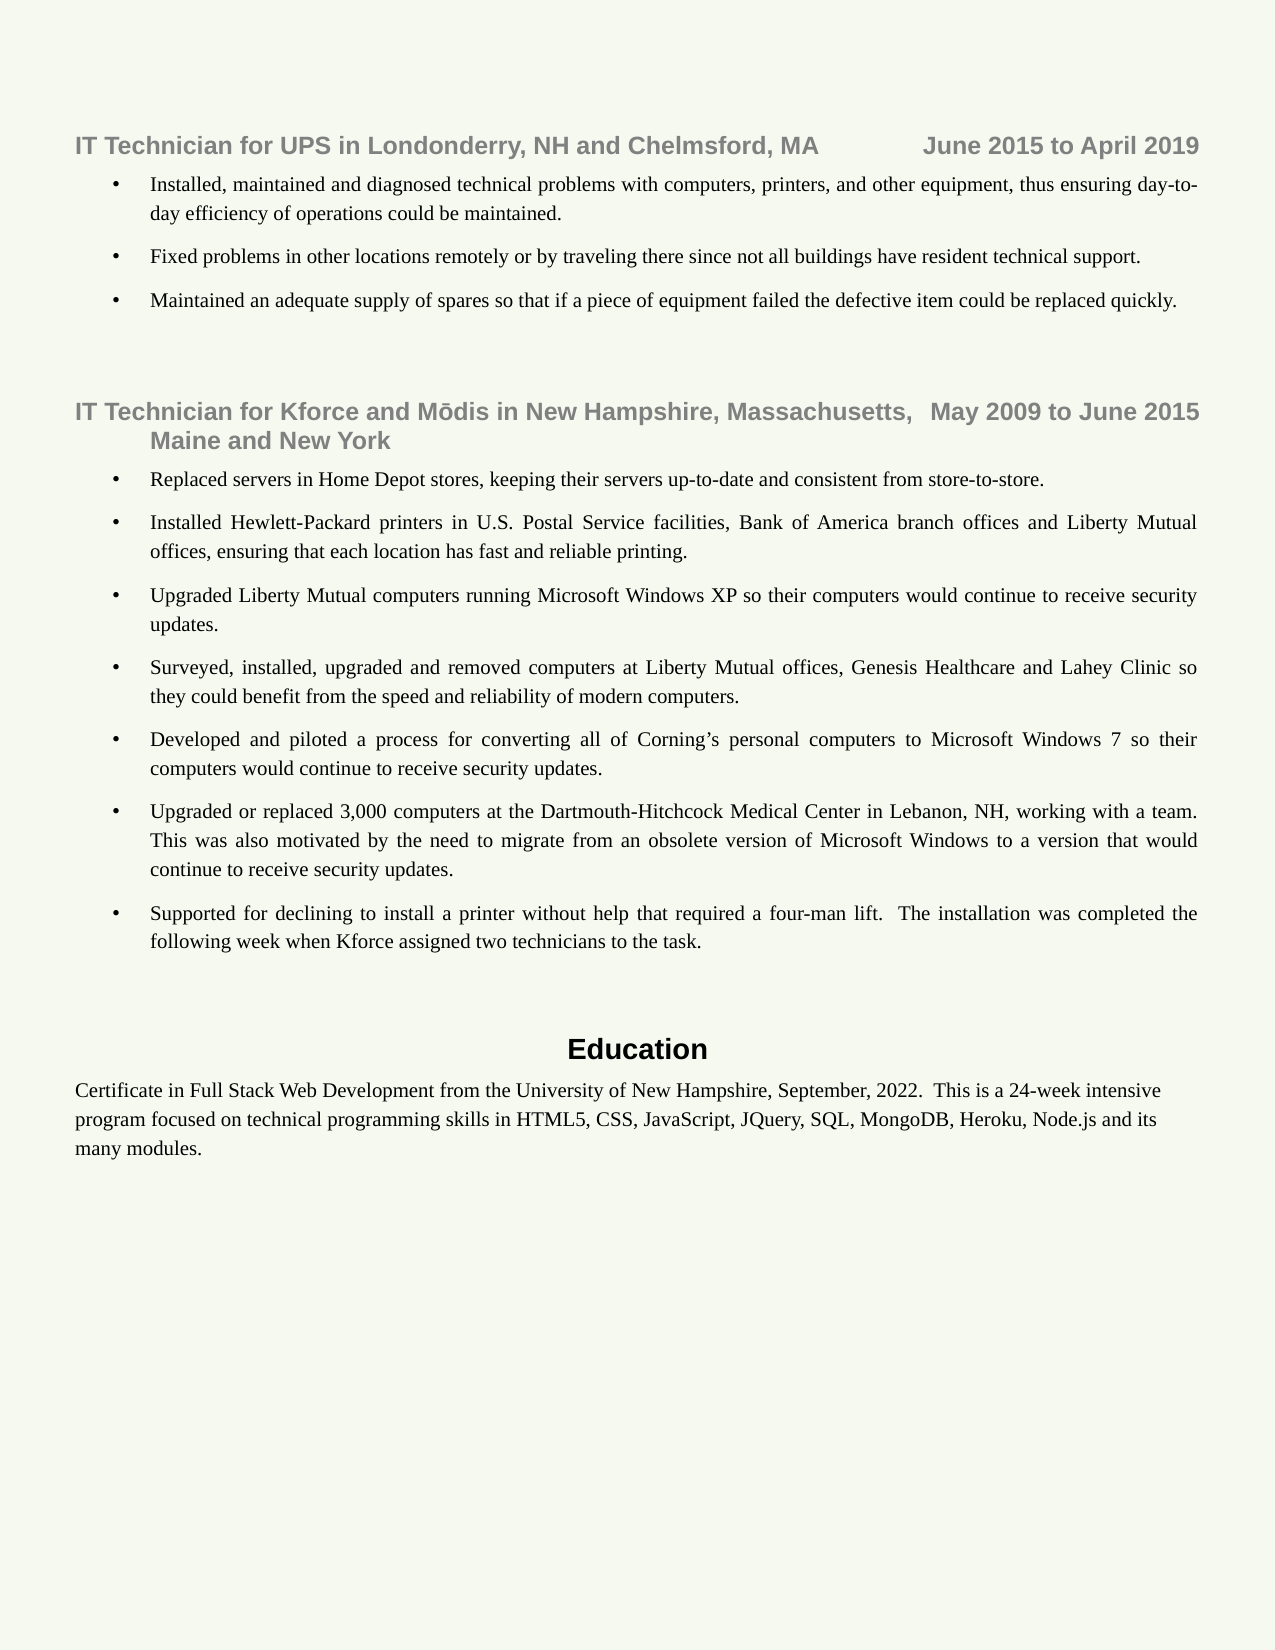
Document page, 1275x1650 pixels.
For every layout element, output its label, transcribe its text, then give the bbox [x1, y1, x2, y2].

table_header May 2009 to June 2015 [919, 382, 1200, 467]
table_header IT Technician for Kforce and Mōdis in New Hampshire, Massachusetts, Maine and New York [75, 382, 919, 467]
table_cell Replaced servers in Home Depot stores, keeping their servers up-to-date and consistent from store-to-store. Installed Hewlett-Packard printers in U.S. Postal Service facilities, Bank of America branch offices and Liberty Mutual offices, ensuring that each location has fast and reliable printing. Upgraded Liberty Mutual computers running Microsoft Windows XP so their computers would continue to receive security updates. Surveyed, installed, upgraded and removed computers at Liberty Mutual offices, Genesis Healthcare and Lahey Clinic so they could benefit from the speed and reliability of modern computers. Developed and piloted a process for converting all of Corning’s personal computers to Microsoft Windows 7 so their computers would continue to receive security updates. Upgraded or replaced 3,000 computers at the Dartmouth-Hitchcock Medical Center in Lebanon, NH, working with a team. This was also motivated by the need to migrate from an obsolete version of Microsoft Windows to a version that would continue to receive security updates. Supported for declining to install a printer without help that required a four-man lift. The installation was completed the following week when Kforce assigned two technicians to the task. [75, 467, 1200, 968]
text Certificate in Full Stack Web Development from the University of New Hampshire, September, 2022. This is a 24-week intensive program focused on technical programming skills in HTML5, CSS, JavaScript, JQuery, SQL, MongoDB, Heroku, Node.js and its many modules. [75, 1078, 1200, 1160]
table_cell Installed, maintained and diagnosed technical problems with computers, printers, and other equipment, thus ensuring day-to-day efficiency of operations could be maintained. Fixed problems in other locations remotely or by traveling there since not all buildings have resident technical support. Maintained an adequate supply of spares so that if a piece of equipment failed the defective item could be replaced quickly. [75, 172, 1200, 326]
table_header IT Technician for UPS in Londonderry, NH and Chelmsford, MA [75, 116, 853, 172]
subtitle Education [75, 1032, 1200, 1066]
table_header June 2015 to April 2019 [853, 116, 1200, 172]
